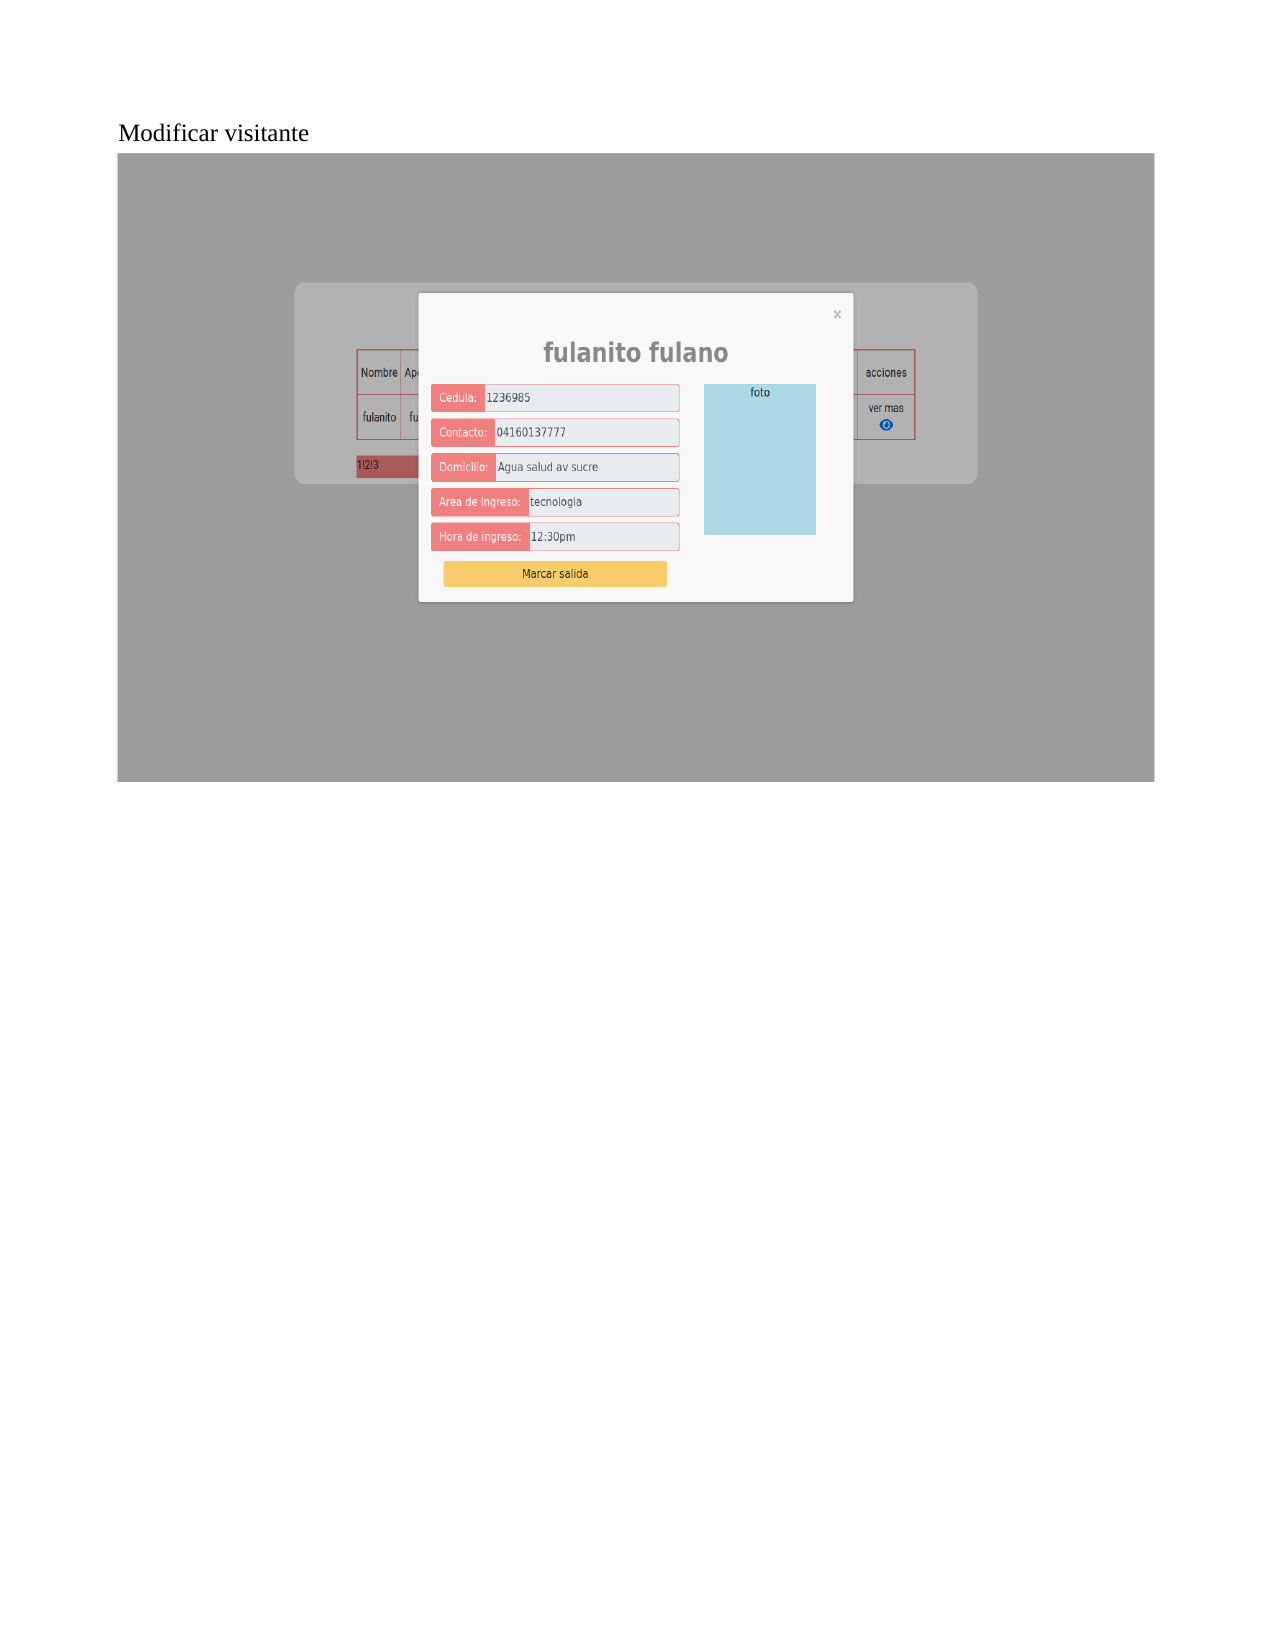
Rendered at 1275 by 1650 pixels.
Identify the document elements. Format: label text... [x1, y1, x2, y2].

picture [116, 153, 1156, 782]
text Modificar visitante [118, 118, 1157, 147]
